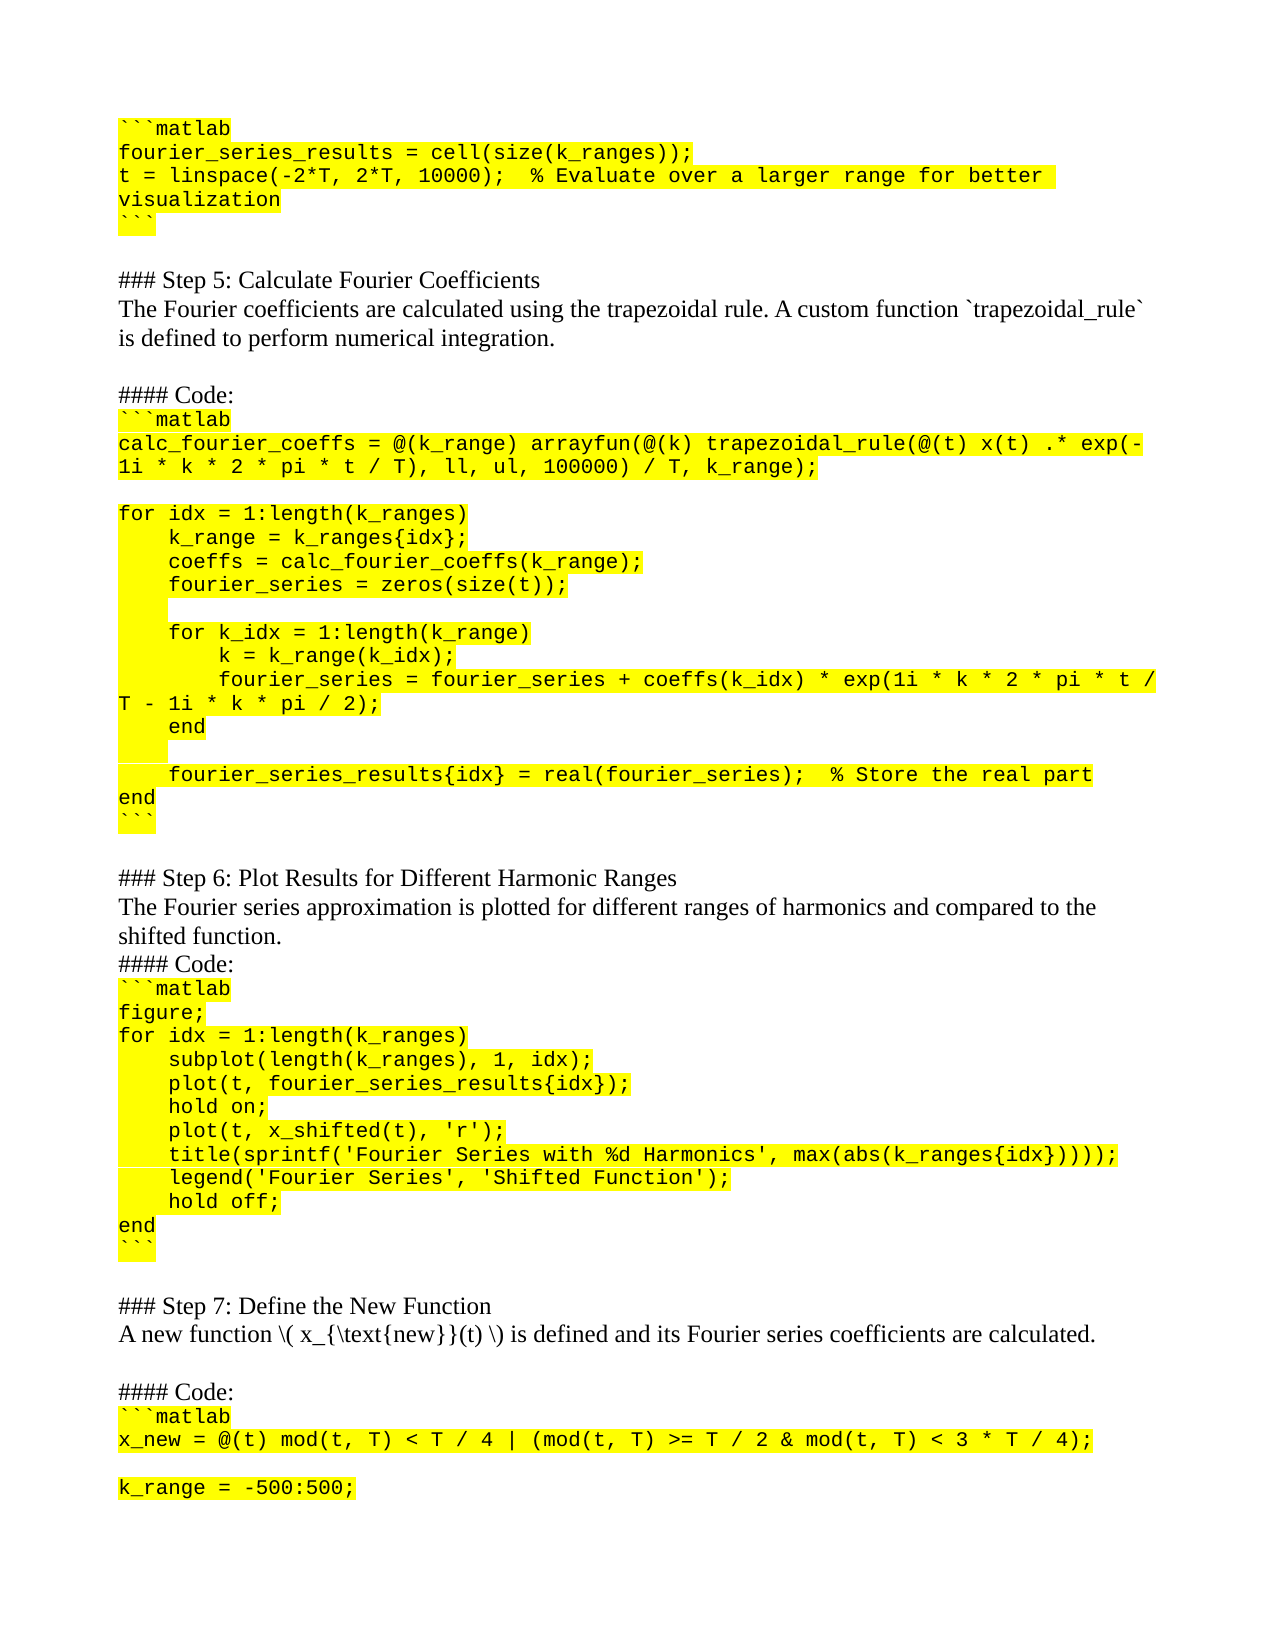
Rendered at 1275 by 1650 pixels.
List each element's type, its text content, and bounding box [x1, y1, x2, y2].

text end [118, 1215, 1157, 1238]
text t = linspace(-2*T, 2*T, 10000); % Evaluate over a larger range for better visualization [118, 165, 1157, 213]
text ### Step 7: Define the New Function [118, 1291, 1157, 1319]
text The Fourier coefficients are calculated using the trapezoidal rule. A custom function `trapezoidal_rule` is defined to perform numerical integration. [118, 294, 1157, 351]
text x_new = @(t) mod(t, T) < T / 4 | (mod(t, T) >= T / 2 & mod(t, T) < 3 * T / 4); [118, 1429, 1157, 1453]
text #### Code: [118, 380, 1157, 409]
text fourier_series = zeros(size(t)); [118, 574, 1157, 598]
text plot(t, fourier_series_results{idx}); [118, 1073, 1157, 1096]
text fourier_series_results = cell(size(k_ranges)); [118, 142, 1157, 165]
text for idx = 1:length(k_ranges) [118, 503, 1157, 527]
text legend('Fourier Series', 'Shifted Function'); [118, 1167, 1157, 1191]
text ```matlab [118, 1406, 1157, 1429]
text ```matlab [118, 409, 1157, 432]
text k_range = k_ranges{idx}; [118, 527, 1157, 551]
text ```matlab [118, 978, 1157, 1002]
text fourier_series = fourier_series + coeffs(k_idx) * exp(1i * k * 2 * pi * t / T - 1i * k * pi / 2); [118, 669, 1157, 716]
text fourier_series_results{idx} = real(fourier_series); % Store the real part [118, 763, 1157, 787]
text for k_idx = 1:length(k_range) [118, 622, 1157, 645]
text hold off; [118, 1191, 1157, 1215]
text ``` [118, 213, 1157, 236]
text subplot(length(k_ranges), 1, idx); [118, 1049, 1157, 1073]
text A new function \( x_{\text{new}}(t) \) is defined and its Fourier series coefficients are calculated. [118, 1319, 1157, 1348]
text k_range = -500:500; [118, 1477, 1157, 1500]
text ### Step 5: Calculate Fourier Coefficients [118, 265, 1157, 294]
text end [118, 716, 1157, 740]
text end [118, 787, 1157, 811]
text k = k_range(k_idx); [118, 645, 1157, 669]
text hold on; [118, 1096, 1157, 1120]
text ### Step 6: Plot Results for Different Harmonic Ranges [118, 863, 1157, 892]
text The Fourier series approximation is plotted for different ranges of harmonics and compared to the shifted function. [118, 892, 1157, 949]
text calc_fourier_coeffs = @(k_range) arrayfun(@(k) trapezoidal_rule(@(t) x(t) .* exp(-1i * k * 2 * pi * t / T), ll, ul, 100000) / T, k_range); [118, 432, 1157, 480]
text plot(t, x_shifted(t), 'r'); [118, 1120, 1157, 1144]
text ``` [118, 811, 1157, 834]
text for idx = 1:length(k_ranges) [118, 1026, 1157, 1049]
text ```matlab [118, 118, 1157, 142]
text #### Code: [118, 949, 1157, 978]
text title(sprintf('Fourier Series with %d Harmonics', max(abs(k_ranges{idx})))); [118, 1144, 1157, 1167]
text #### Code: [118, 1377, 1157, 1406]
text coeffs = calc_fourier_coeffs(k_range); [118, 551, 1157, 574]
text ``` [118, 1238, 1157, 1262]
text figure; [118, 1002, 1157, 1026]
